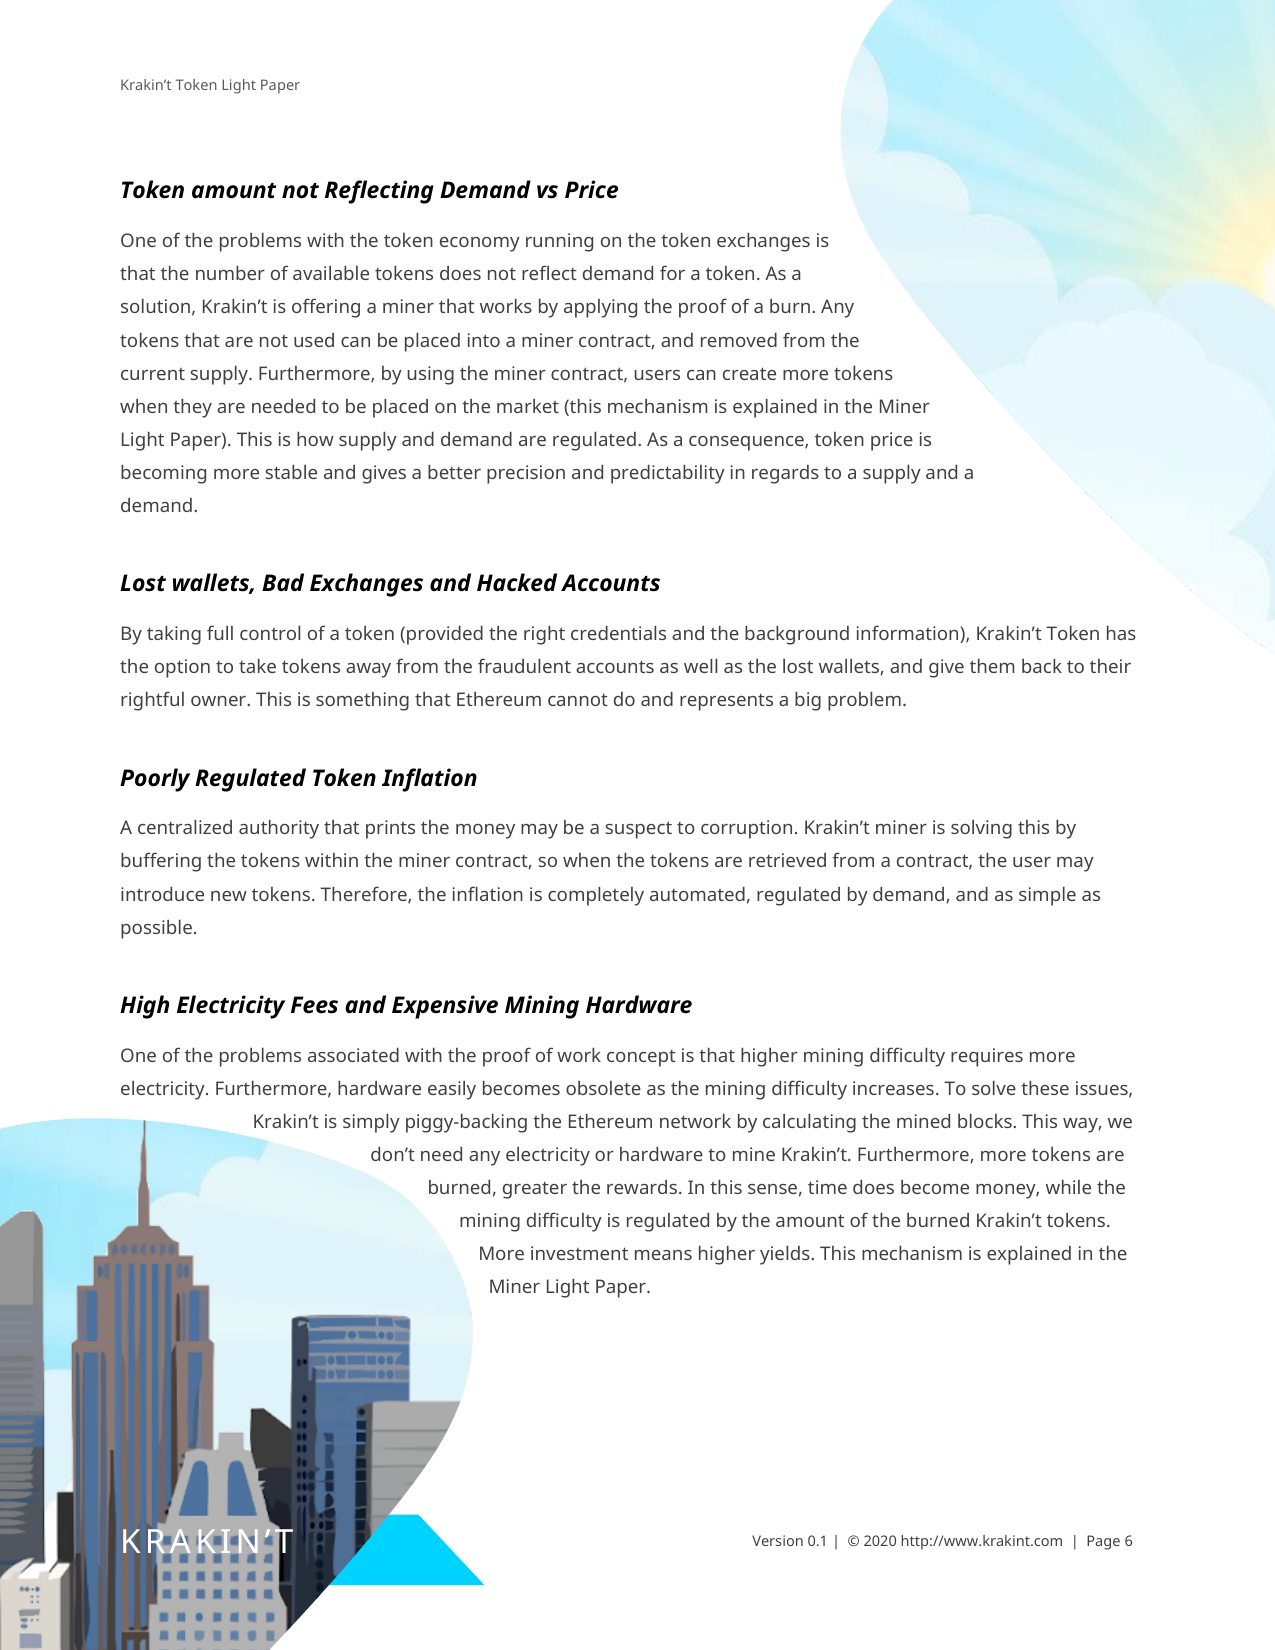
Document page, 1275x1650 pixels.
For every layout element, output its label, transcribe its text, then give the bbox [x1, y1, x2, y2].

picture [0, 1118, 474, 1650]
subtitle Poorly Regulated Token Inflation [120, 762, 1155, 793]
text By taking full control of a token (provided the right credentials and the background information), Krakin’t Token has the option to take tokens away from the fraudulent accounts as well as the lost wallets, and give them back to their rightful owner. This is something that Ethereum cannot do and represents a big problem. [120, 621, 1155, 712]
subtitle Token amount not Reflecting Demand vs Price [120, 174, 1155, 206]
text One of the problems associated with the proof of work concept is that higher mining difficulty requires more electricity. Furthermore, hardware easily becomes obsolete as the mining difficulty increases. To solve these issues, Krakin’t is simply piggy-backing the Ethereum network by calculating the mined blocks. This way, we don’t need any electricity or hardware to mine Krakin’t. Furthermore, more tokens are burned, greater the rewards. In this sense, time does become money, while the mining difficulty is regulated by the amount of the burned Krakin’t tokens. More investment means higher yields. This mechanism is explained in the Miner Light Paper. [120, 1042, 1155, 1299]
picture [840, 0, 1275, 655]
text One of the problems with the token economy running on the token exchanges is that the number of available tokens does not reflect demand for a token. As a solution, Krakin’t is offering a miner that works by applying the proof of a burn. Any tokens that are not used can be placed into a miner contract, and removed from the current supply. Furthermore, by using the miner contract, users can create more tokens when they are needed to be placed on the market (this mechanism is explained in the Miner Light Paper). This is how supply and demand are regulated. As a consequence, token price is becoming more stable and gives a better precision and predictability in regards to a supply and a demand. [120, 228, 1155, 518]
subtitle High Electricity Fees and Expensive Mining Hardware [120, 989, 1155, 1020]
subtitle Lost wallets, Bad Exchanges and Hacked Accounts [120, 567, 1155, 599]
text A centralized authority that prints the money may be a suspect to corruption. Krakin’t miner is solving this by buffering the tokens within the miner contract, so when the tokens are retrieved from a contract, the user may introduce new tokens. Therefore, the inflation is completely automated, regulated by demand, and as simple as possible. [120, 815, 1155, 939]
